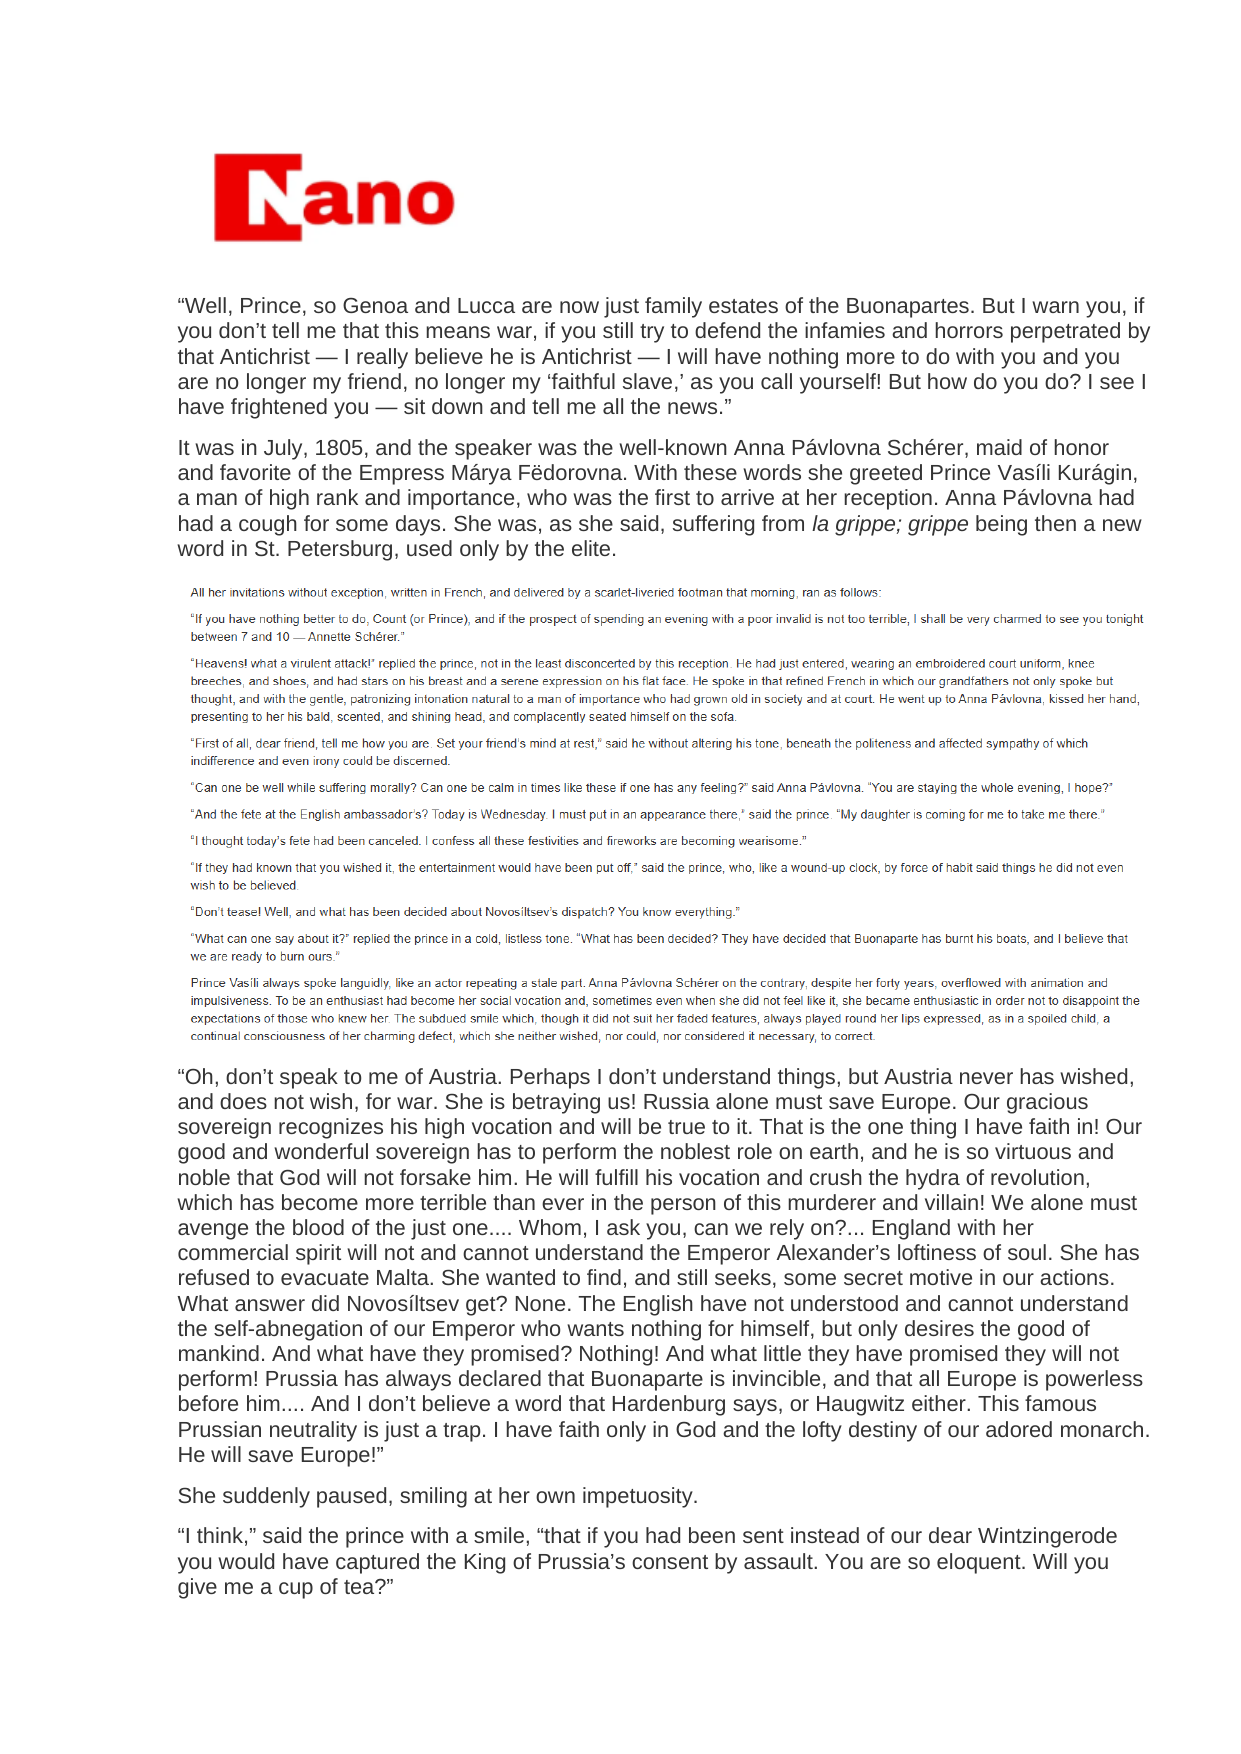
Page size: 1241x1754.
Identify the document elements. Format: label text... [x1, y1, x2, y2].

text “I think,” said the prince with a smile, “that if you had been sent instead of our dear Wintzingerode you would have captured the King of Prussia’s consent by assault. You are so eloquent. Will you give me a cup of tea?” [177, 1523, 1152, 1599]
text “Well, Prince, so Genoa and Lucca are now just family estates of the Buonapartes. But I warn you, if you don’t tell me that this means war, if you still try to defend the infamies and horrors perpetrated by that Antichrist — I really believe he is Antichrist — I will have nothing more to do with you and you are no longer my friend, no longer my ‘faithful slave,’ as you call yourself! But how do you do? I see I have frightened you — sit down and tell me all the news.” [177, 293, 1152, 419]
text “Oh, don’t speak to me of Austria. Perhaps I don’t understand things, but Austria never has wished, and does not wish, for war. She is betraying us! Russia alone must save Europe. Our gracious sovereign recognizes his high vocation and will be true to it. That is the one thing I have faith in! Our good and wonderful sovereign has to perform the noblest role on earth, and he is so virtuous and noble that God will not forsake him. He will fulfill his vocation and crush the hydra of revolution, which has become more terrible than ever in the person of this murderer and villain! We alone must avenge the blood of the just one.... Whom, I ask you, can we rely on?... England with her commercial spirit will not and cannot understand the Emperor Alexander’s loftiness of soul. She has refused to evacuate Malta. She wanted to find, and still seeks, some secret motive in our actions. What answer did Novosíltsev get? None. The English have not understood and cannot understand the self-abnegation of our Emperor who wants nothing for himself, but only desires the good of mankind. And what have they promised? Nothing! And what little they have promised they will not perform! Prussia has always declared that Buonaparte is invincible, and that all Europe is powerless before him.... And I don’t believe a word that Hardenburg says, or Haugwitz either. This famous Prussian neutrality is just a trap. I have faith only in God and the lofty destiny of our adored monarch. He will save Europe!” [177, 1064, 1152, 1467]
text It was in July, 1805, and the speaker was the well-known Anna Pávlovna Schérer, maid of honor and favorite of the Empress Márya Fëdorovna. With these words she greeted Prince Vasíli Kurágin, a man of high rank and importance, who was the first to arrive at her reception. Anna Pávlovna had had a cough for some days. She was, as she said, suffering from la grippe; grippe being then a new word in St. Petersburg, used only by the elite. [177, 435, 1152, 561]
text She suddenly paused, smiling at her own impetuosity. [177, 1483, 1152, 1508]
